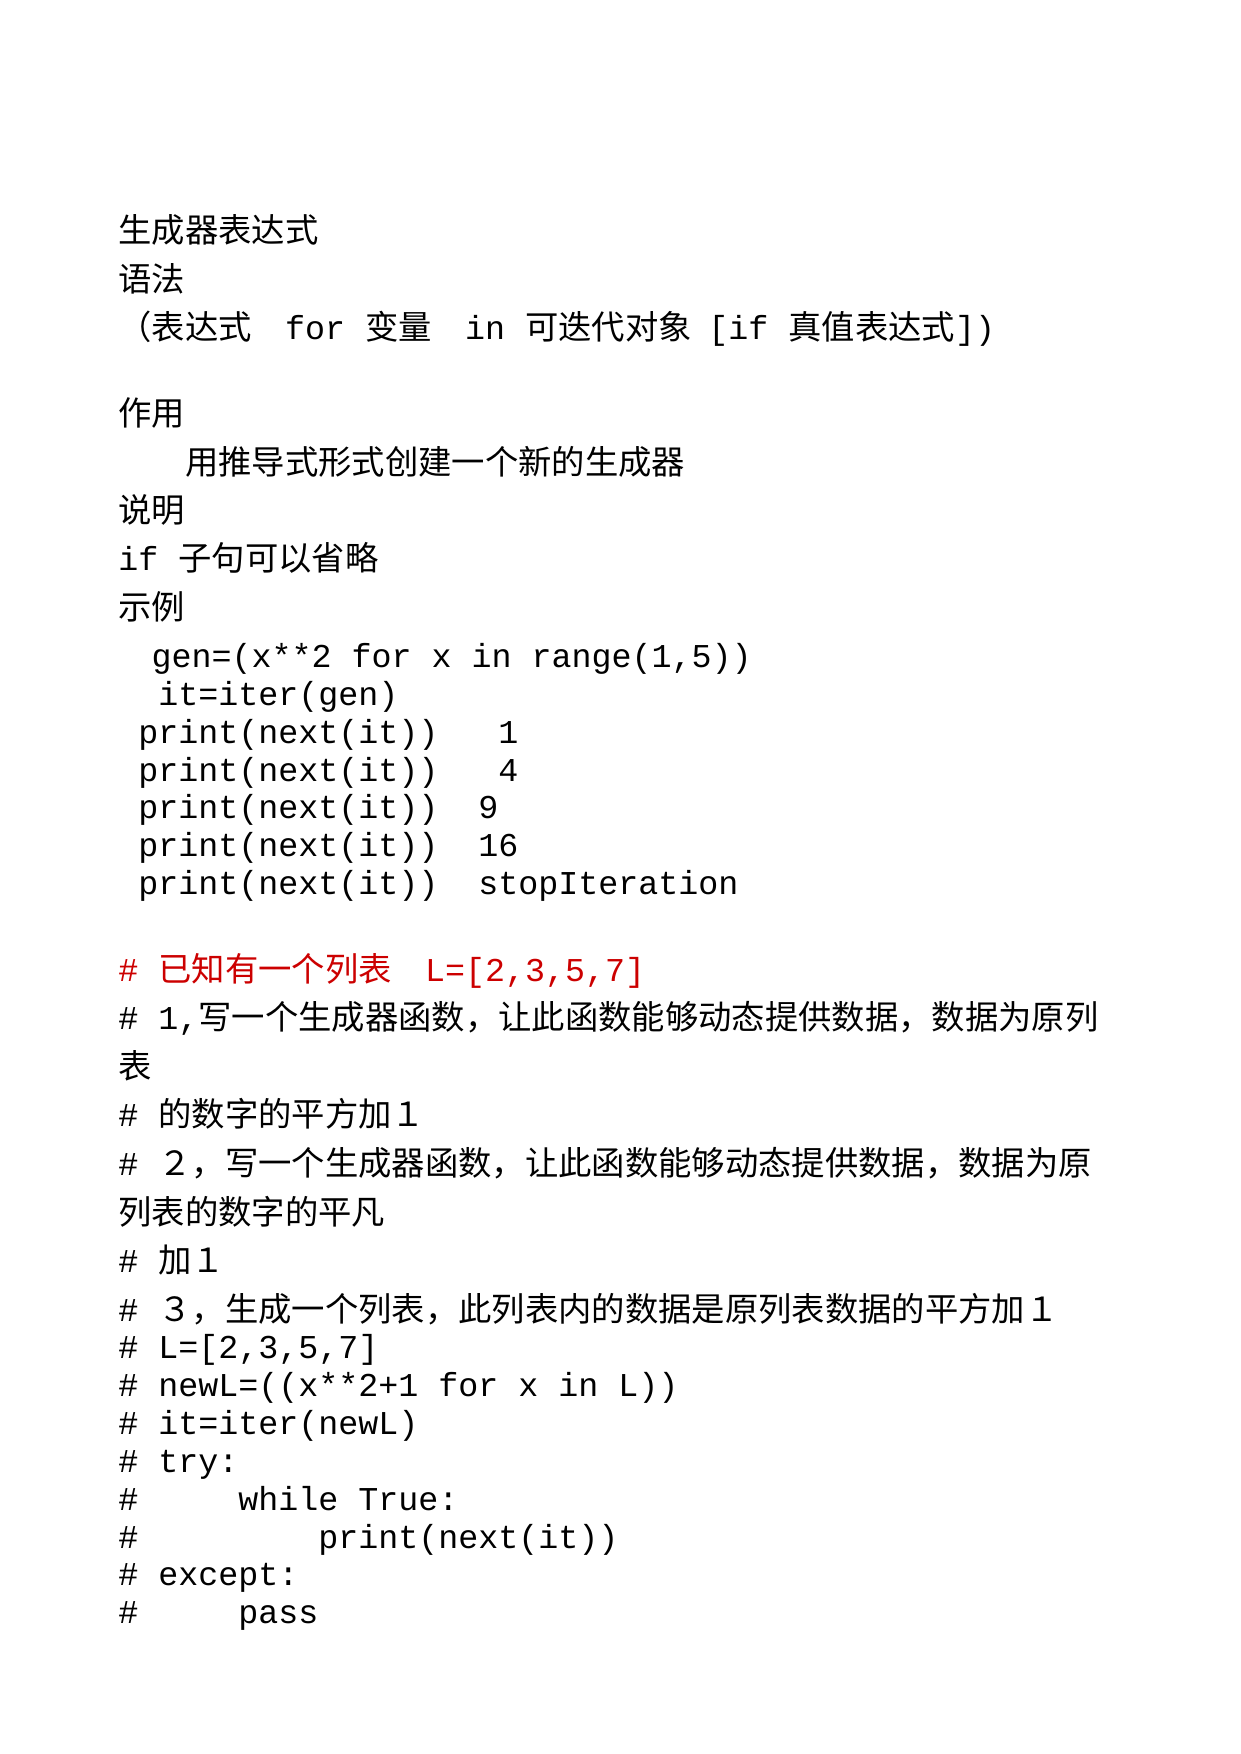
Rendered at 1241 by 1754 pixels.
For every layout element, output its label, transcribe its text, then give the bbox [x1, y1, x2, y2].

text # except: [118, 1558, 1122, 1596]
text （表达式 for 变量 in 可迭代对象 [if 真值表达式]) [118, 301, 1122, 349]
text 语法 [118, 252, 1122, 301]
text 作用 [118, 387, 1122, 435]
text print(next(it)) 16 [118, 829, 1122, 867]
text # print(next(it)) [118, 1520, 1122, 1558]
text it=iter(gen) [118, 678, 1122, 715]
text 示例 [118, 581, 1122, 629]
text # pass [118, 1596, 1122, 1634]
text print(next(it)) 1 [118, 715, 1122, 753]
text 生成器表达式 [118, 204, 1122, 252]
text print(next(it)) stopIteration [118, 867, 1122, 904]
text # while True: [118, 1482, 1122, 1520]
text # try: [118, 1445, 1122, 1482]
text 用推导式形式创建一个新的生成器 [118, 435, 1122, 484]
text # 已知有一个列表 L=[2,3,5,7] [118, 942, 1122, 991]
text # newL=((x**2+1 for x in L)) [118, 1369, 1122, 1407]
text if 子句可以省略 [118, 532, 1122, 581]
text # 的数字的平方加１ [118, 1088, 1122, 1137]
text # it=iter(newL) [118, 1407, 1122, 1445]
text # 1,写一个生成器函数，让此函数能够动态提供数据，数据为原列表 [118, 991, 1122, 1088]
text # ３，生成一个列表，此列表内的数据是原列表数据的平方加１ [118, 1282, 1122, 1331]
text print(next(it)) 4 [118, 753, 1122, 791]
text # ２，写一个生成器函数，让此函数能够动态提供数据，数据为原列表的数字的平凡 [118, 1137, 1122, 1234]
text gen=(x**2 for x in range(1,5)) [118, 629, 1122, 678]
text # 加１ [118, 1234, 1122, 1282]
text 说明 [118, 484, 1122, 532]
text # L=[2,3,5,7] [118, 1331, 1122, 1369]
text print(next(it)) 9 [118, 791, 1122, 829]
